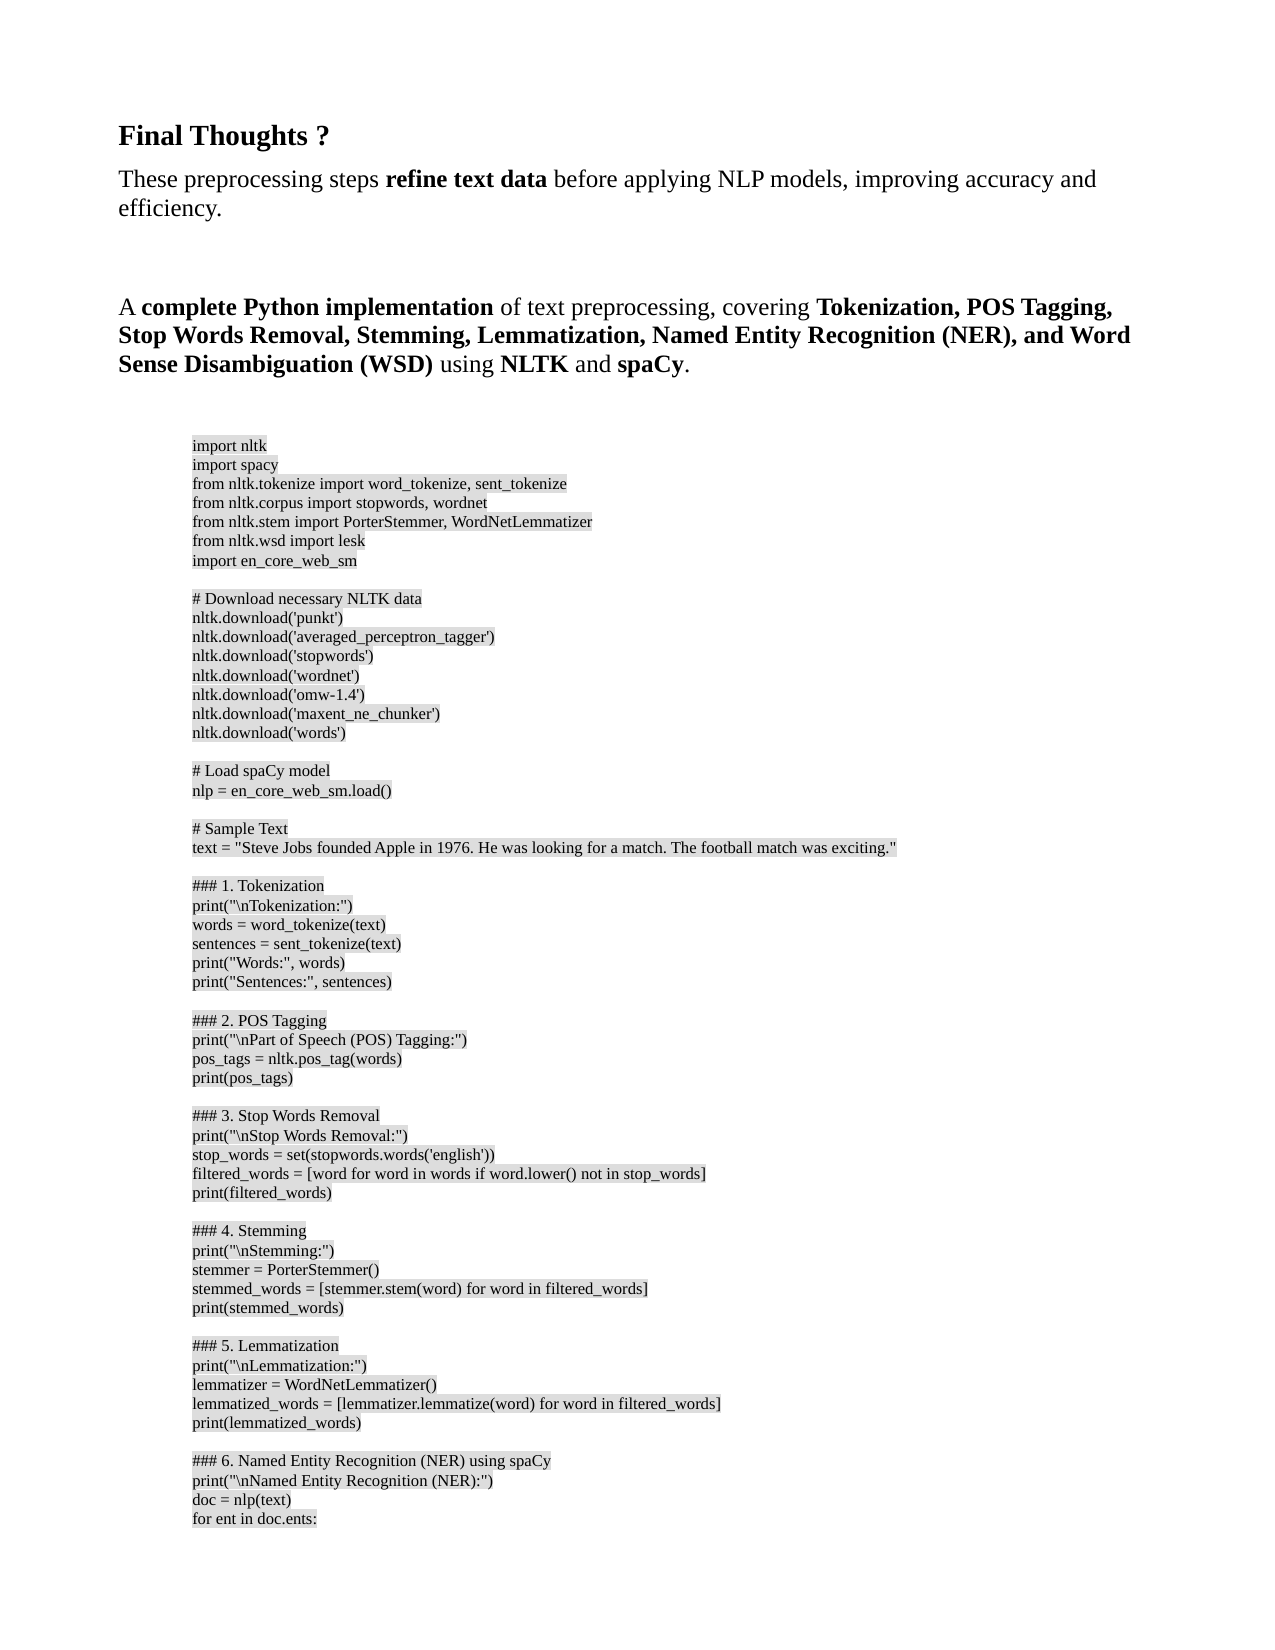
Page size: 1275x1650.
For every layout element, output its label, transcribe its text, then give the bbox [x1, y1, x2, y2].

text print(stemmed_words) [192, 1298, 1157, 1317]
text print("Sentences:", sentences) [192, 972, 1157, 991]
text nltk.download('stopwords') [192, 646, 1157, 665]
text print(filtered_words) [192, 1183, 1157, 1202]
text from nltk.corpus import stopwords, wordnet [192, 493, 1157, 512]
text nltk.download('words') [192, 723, 1157, 742]
text stop_words = set(stopwords.words('english')) [192, 1144, 1157, 1164]
text text = "Steve Jobs founded Apple in 1976. He was looking for a match. The football match was exciting." [192, 838, 1157, 857]
text print("\nPart of Speech (POS) Tagging:") [192, 1029, 1157, 1049]
text print("Words:", words) [192, 953, 1157, 972]
text from nltk.stem import PorterStemmer, WordNetLemmatizer [192, 512, 1157, 531]
text print("\nStop Words Removal:") [192, 1125, 1157, 1144]
text ### 2. POS Tagging [192, 1010, 1157, 1029]
text ### 1. Tokenization [192, 876, 1157, 895]
text These preprocessing steps refine text data before applying NLP models, improving accuracy and efficiency. [118, 164, 1157, 222]
text ### 5. Lemmatization [192, 1336, 1157, 1355]
text filtered_words = [word for word in words if word.lower() not in stop_words] [192, 1164, 1157, 1183]
text print("\nStemming:") [192, 1240, 1157, 1259]
text nltk.download('maxent_ne_chunker') [192, 704, 1157, 723]
text # Sample Text [192, 819, 1157, 838]
text print(lemmatized_words) [192, 1413, 1157, 1432]
text A complete Python implementation of text preprocessing, covering Tokenization, POS Tagging, Stop Words Removal, Stemming, Lemmatization, Named Entity Recognition (NER), and Word Sense Disambiguation (WSD) using NLTK and spaCy. [118, 292, 1157, 378]
text for ent in doc.ents: [192, 1509, 1157, 1528]
text ### 6. Named Entity Recognition (NER) using spaCy [192, 1451, 1157, 1470]
text stemmer = PorterStemmer() [192, 1259, 1157, 1279]
text words = word_tokenize(text) [192, 914, 1157, 934]
text from nltk.wsd import lesk [192, 531, 1157, 550]
text nltk.download('punkt') [192, 608, 1157, 627]
text stemmed_words = [stemmer.stem(word) for word in filtered_words] [192, 1279, 1157, 1298]
text ### 4. Stemming [192, 1221, 1157, 1240]
text nltk.download('omw-1.4') [192, 684, 1157, 704]
subtitle Final Thoughts ? [118, 118, 1157, 152]
text import spacy [192, 454, 1157, 474]
text import en_core_web_sm [192, 550, 1157, 569]
text # Download necessary NLTK data [192, 589, 1157, 608]
text print(pos_tags) [192, 1068, 1157, 1087]
text lemmatizer = WordNetLemmatizer() [192, 1374, 1157, 1394]
text lemmatized_words = [lemmatizer.lemmatize(word) for word in filtered_words] [192, 1394, 1157, 1413]
text print("\nNamed Entity Recognition (NER):") [192, 1470, 1157, 1489]
text nltk.download('averaged_perceptron_tagger') [192, 627, 1157, 646]
text ### 3. Stop Words Removal [192, 1106, 1157, 1125]
text pos_tags = nltk.pos_tag(words) [192, 1049, 1157, 1068]
text print("\nLemmatization:") [192, 1355, 1157, 1374]
text from nltk.tokenize import word_tokenize, sent_tokenize [192, 474, 1157, 493]
text import nltk [192, 435, 1157, 454]
text sentences = sent_tokenize(text) [192, 934, 1157, 953]
text nltk.download('wordnet') [192, 665, 1157, 684]
text doc = nlp(text) [192, 1489, 1157, 1509]
text print("\nTokenization:") [192, 895, 1157, 914]
text # Load spaCy model [192, 761, 1157, 780]
text nlp = en_core_web_sm.load() [192, 780, 1157, 799]
